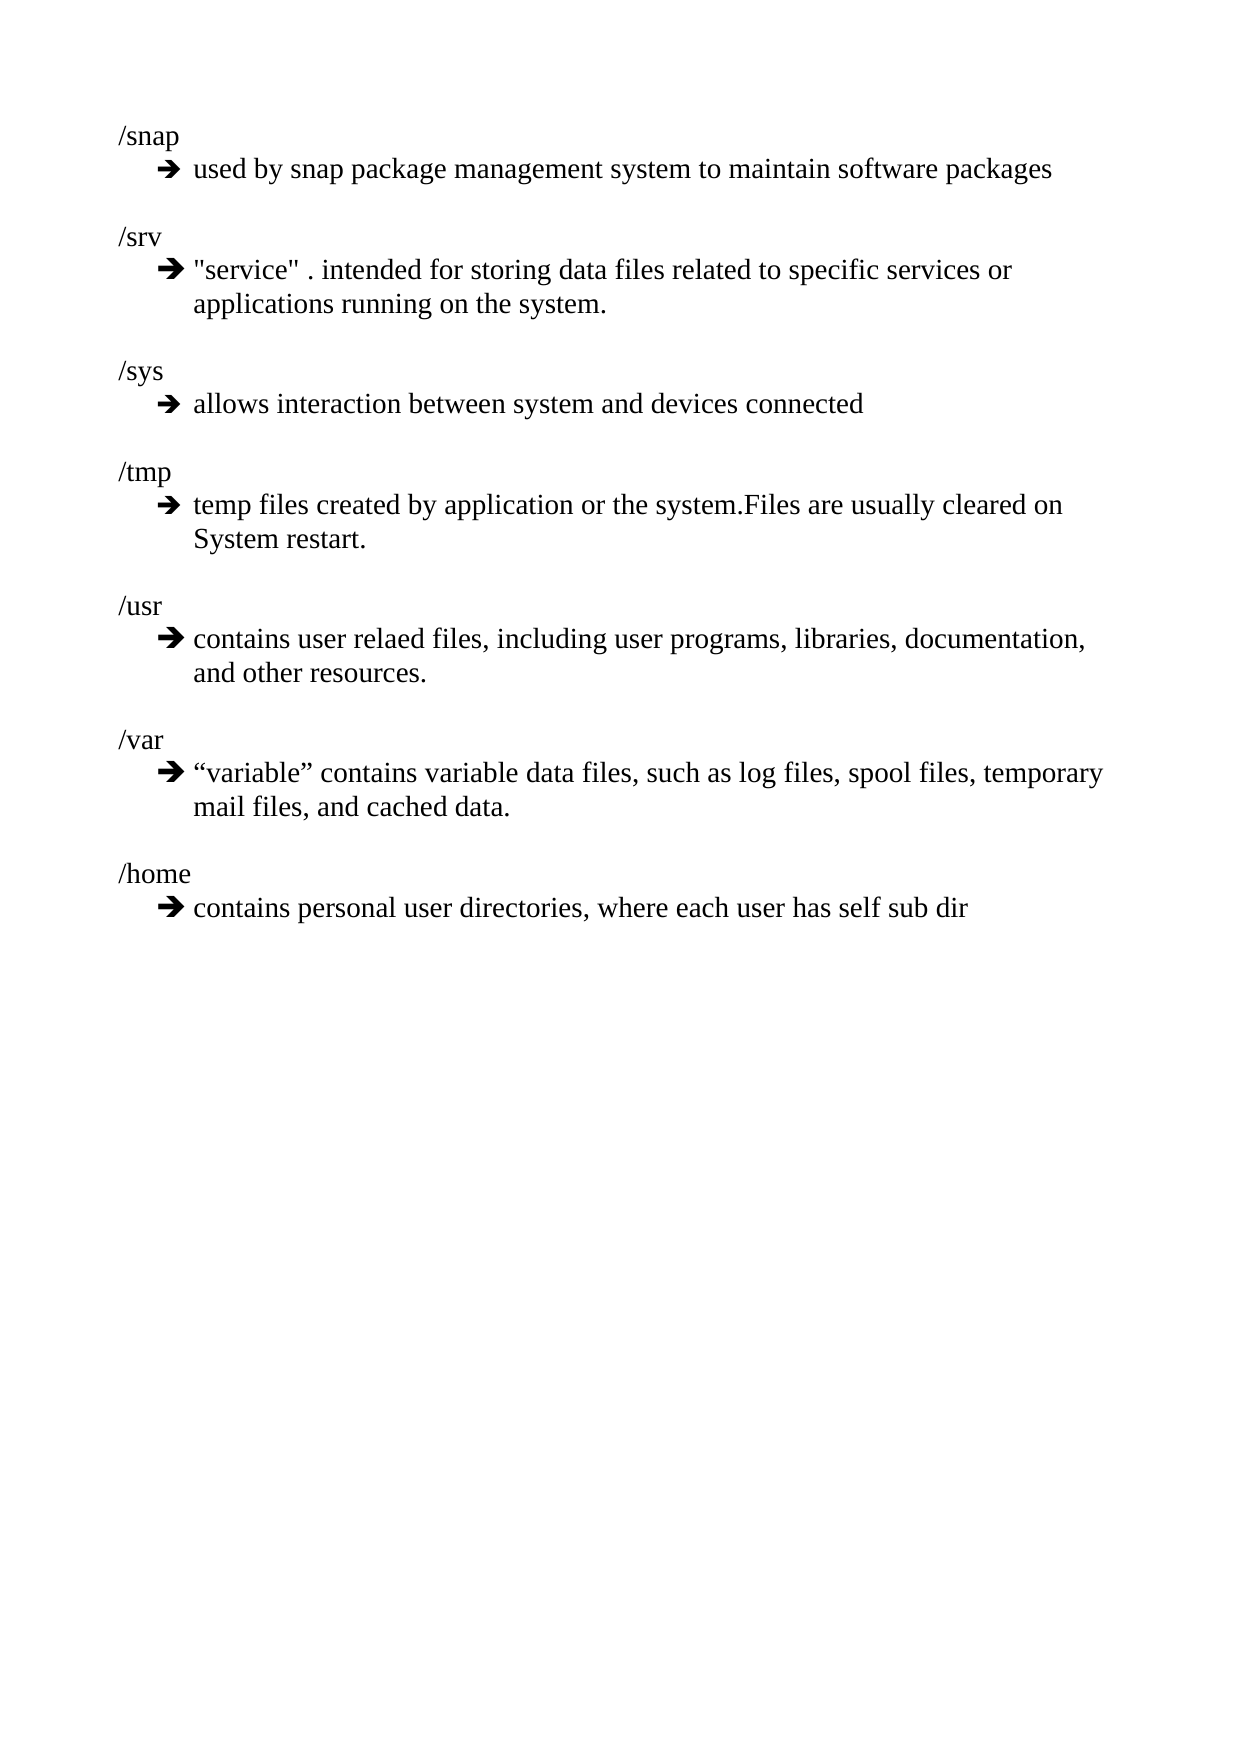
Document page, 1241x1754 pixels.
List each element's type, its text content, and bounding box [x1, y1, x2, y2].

text /usr [118, 588, 1122, 621]
text /home [118, 856, 1122, 890]
text /srv [118, 219, 1122, 252]
list temp files created by application or the system.Files are usually cleared on System restart. [156, 487, 1122, 554]
text /tmp [118, 454, 1122, 487]
text /snap [118, 118, 1122, 152]
list used by snap package management system to maintain software packages [156, 152, 1122, 185]
list contains user relaed files, including user programs, libraries, documentation, and other resources. [156, 621, 1122, 688]
text /var [118, 722, 1122, 756]
list "service" . intended for storing data files related to specific services or applications running on the system. [156, 252, 1122, 319]
list contains personal user directories, where each user has self sub dir [156, 890, 1122, 923]
list “variable” contains variable data files, such as log files, spool files, temporary mail files, and cached data. [156, 756, 1122, 823]
text /sys [118, 353, 1122, 387]
list allows interaction between system and devices connected [156, 387, 1122, 420]
